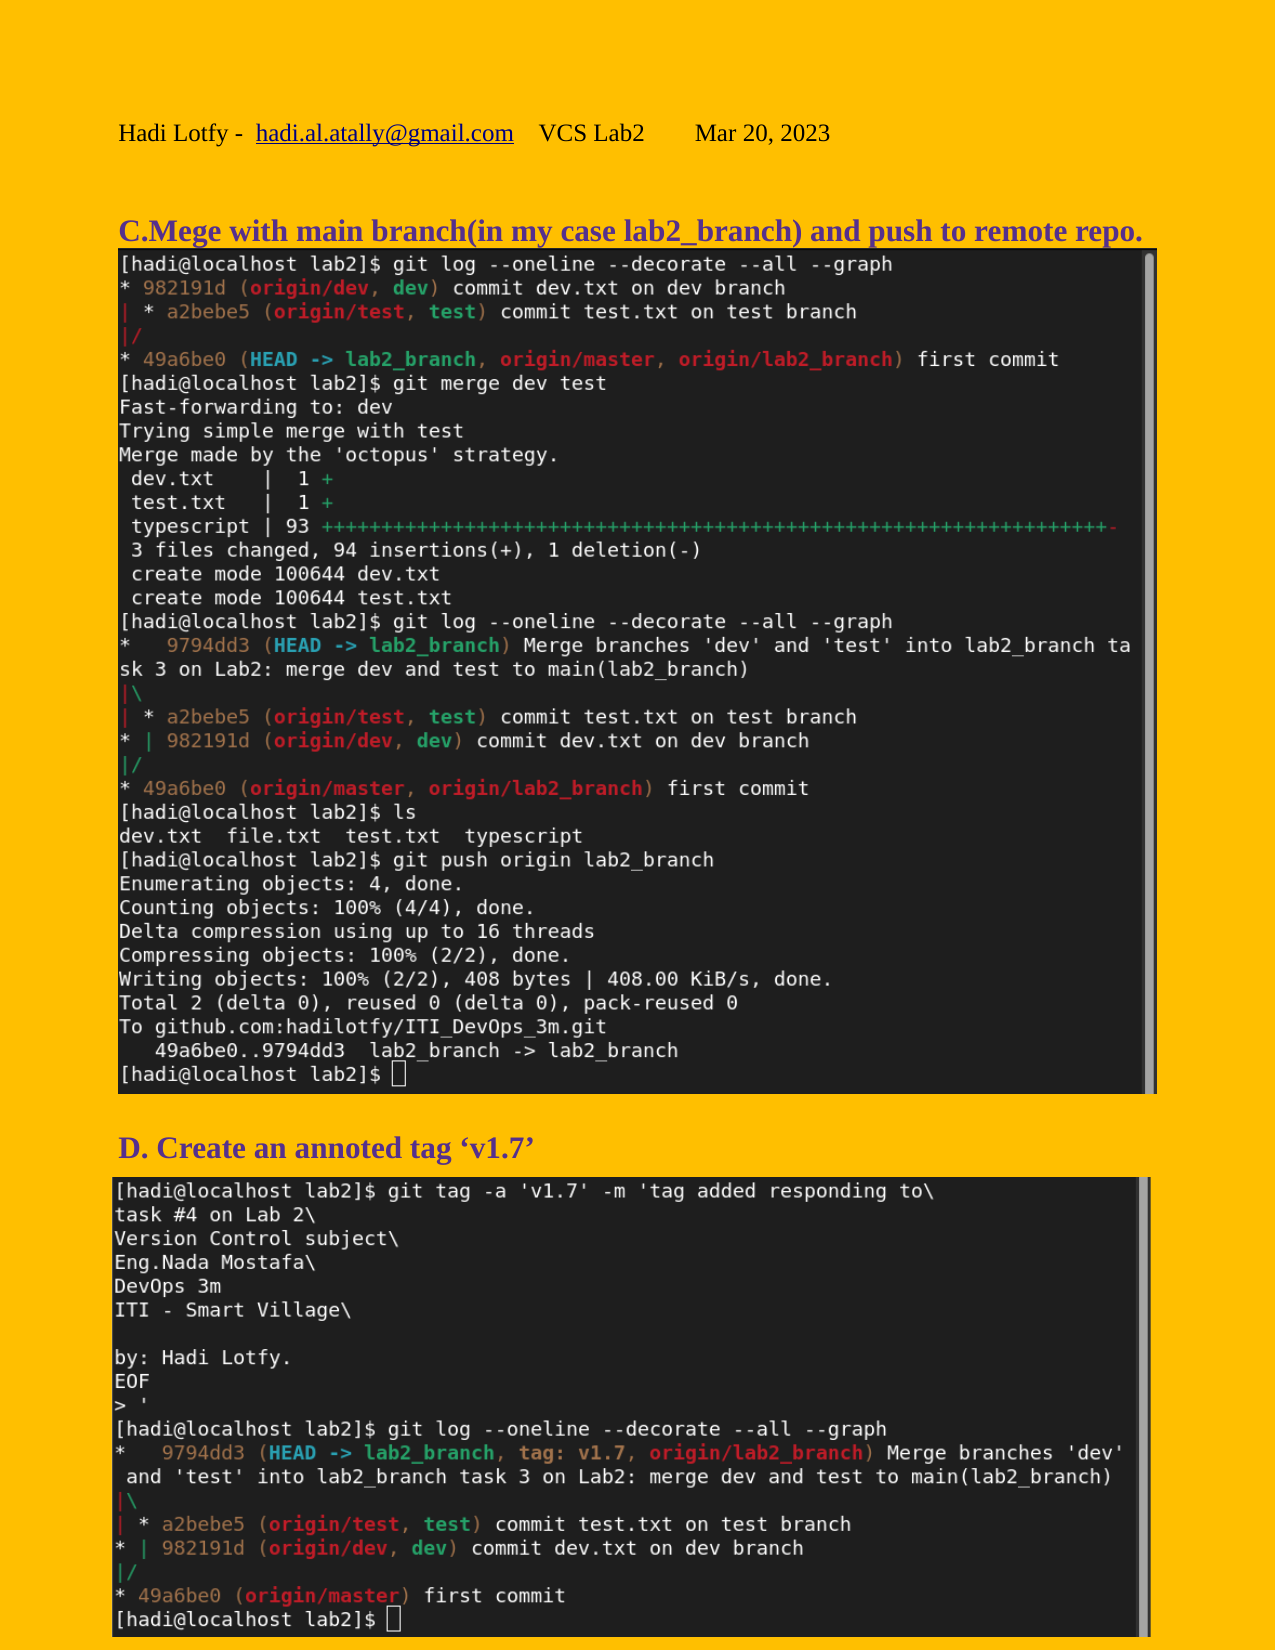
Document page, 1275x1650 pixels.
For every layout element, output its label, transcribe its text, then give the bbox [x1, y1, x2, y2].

text D. Create an annoted tag ‘v1.7’ [118, 1129, 1157, 1165]
text C.Mege with main branch(in my case lab2_branch) and push to remote repo. [118, 212, 1157, 248]
picture [111, 1177, 1151, 1637]
picture [118, 248, 1157, 1094]
